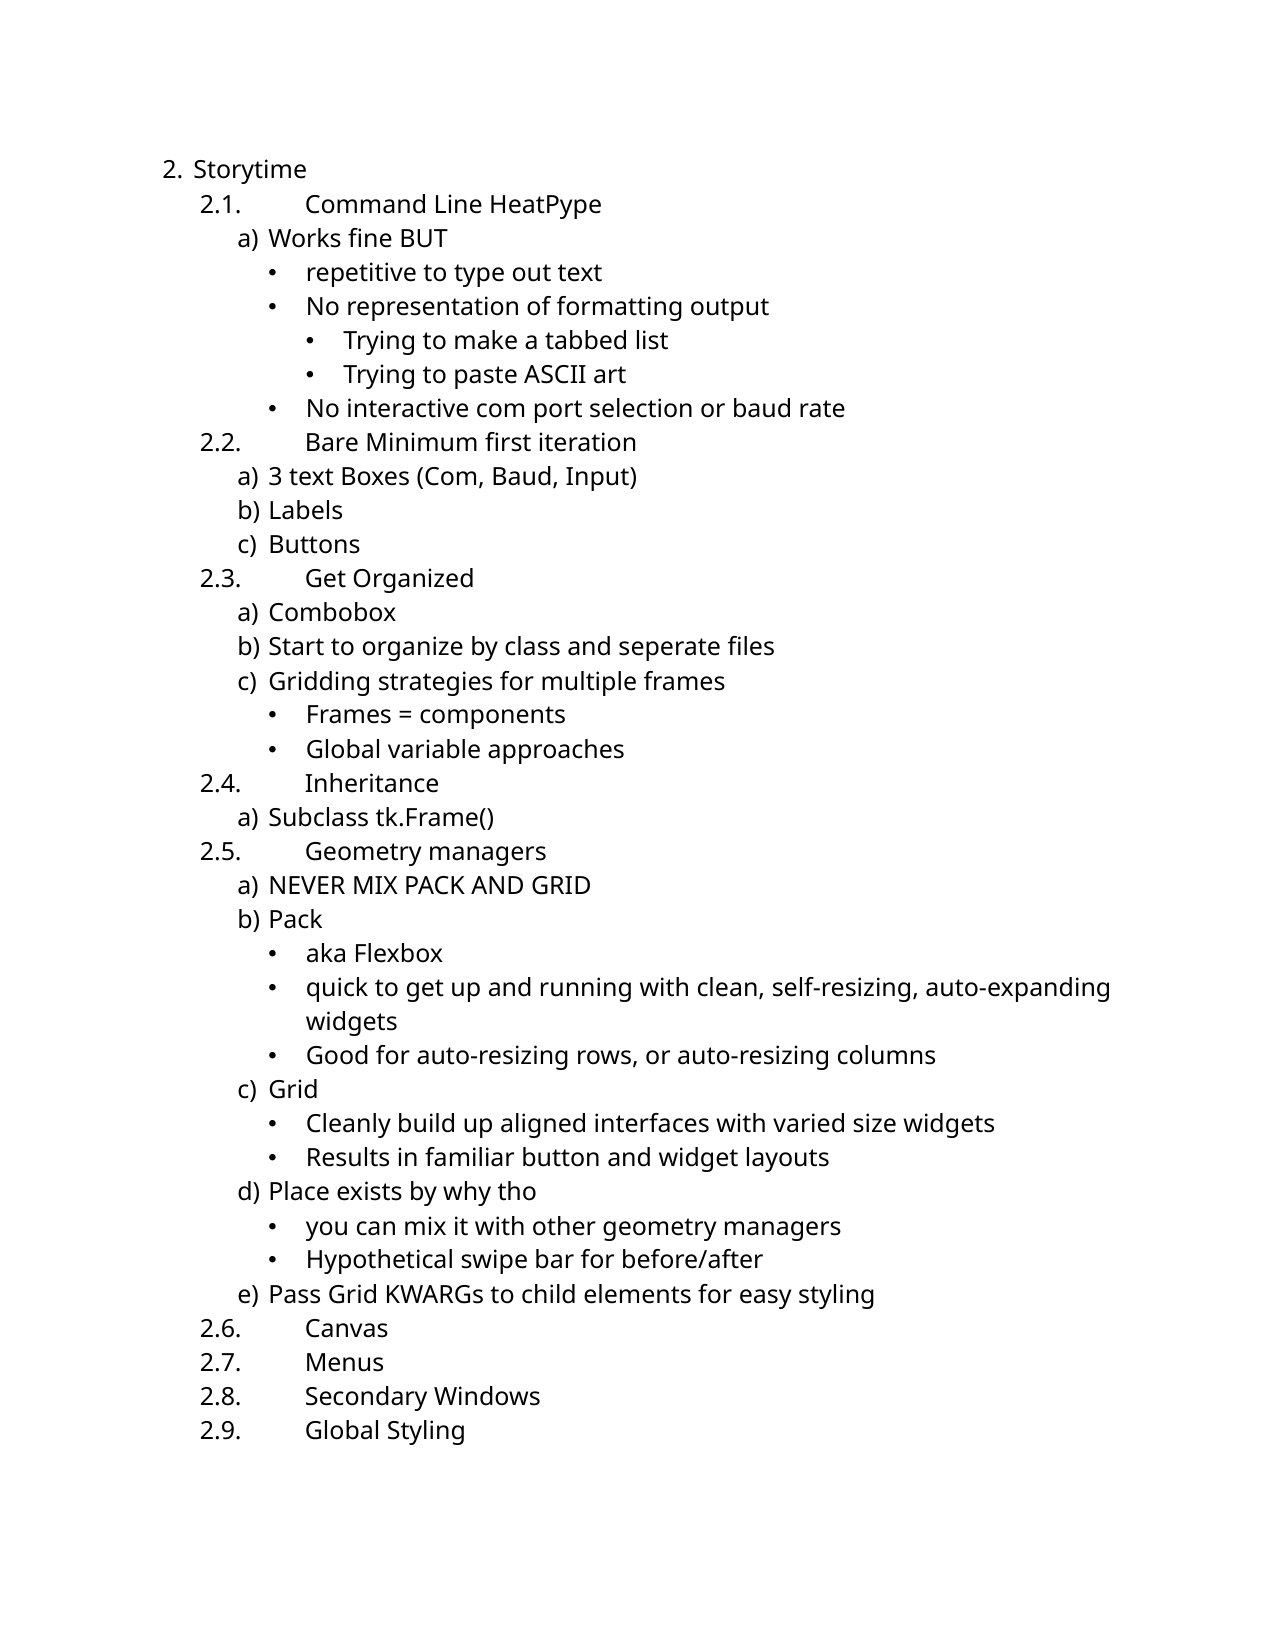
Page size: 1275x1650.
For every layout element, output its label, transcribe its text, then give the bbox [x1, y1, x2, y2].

list Canvas [193, 1310, 1157, 1344]
list Good for auto-resizing rows, or auto-resizing columns [268, 1038, 1157, 1072]
list Results in familiar button and widget layouts [268, 1140, 1157, 1174]
list NEVER MIX PACK AND GRID [231, 867, 1157, 902]
list Labels [231, 493, 1157, 527]
list quick to get up and running with clean, self-resizing, auto-expanding widgets [268, 970, 1157, 1038]
list Buttons [231, 527, 1157, 561]
list Frames = components [268, 697, 1157, 731]
list Inheritance [193, 765, 1157, 799]
list Pass Grid KWARGs to child elements for easy styling [231, 1276, 1157, 1310]
list Grid [231, 1072, 1157, 1106]
list Hypothetical swipe bar for before/after [268, 1242, 1157, 1276]
list Storytime [156, 152, 1157, 186]
list Pack [231, 902, 1157, 936]
list Geometry managers [193, 833, 1157, 867]
list Place exists by why tho [231, 1174, 1157, 1208]
list Global variable approaches [268, 731, 1157, 765]
list aka Flexbox [268, 936, 1157, 970]
list No interactive com port selection or baud rate [268, 391, 1157, 425]
list Bare Minimum first iteration [193, 425, 1157, 459]
list Subclass tk.Frame() [231, 799, 1157, 833]
list Trying to paste ASCII art [306, 357, 1157, 391]
list Menus [193, 1344, 1157, 1378]
list 3 text Boxes (Com, Baud, Input) [231, 459, 1157, 493]
list Gridding strategies for multiple frames [231, 663, 1157, 697]
list repetitive to type out text [268, 254, 1157, 288]
list you can mix it with other geometry managers [268, 1208, 1157, 1242]
list Global Styling [193, 1412, 1157, 1447]
list Works fine BUT [231, 220, 1157, 254]
list No representation of formatting output [268, 288, 1157, 322]
list Get Organized [193, 561, 1157, 595]
list Start to organize by class and seperate files [231, 629, 1157, 663]
list Secondary Windows [193, 1378, 1157, 1412]
list Trying to make a tabbed list [306, 322, 1157, 357]
list Cleanly build up aligned interfaces with varied size widgets [268, 1106, 1157, 1140]
list Command Line HeatPype [193, 186, 1157, 220]
list Combobox [231, 595, 1157, 629]
